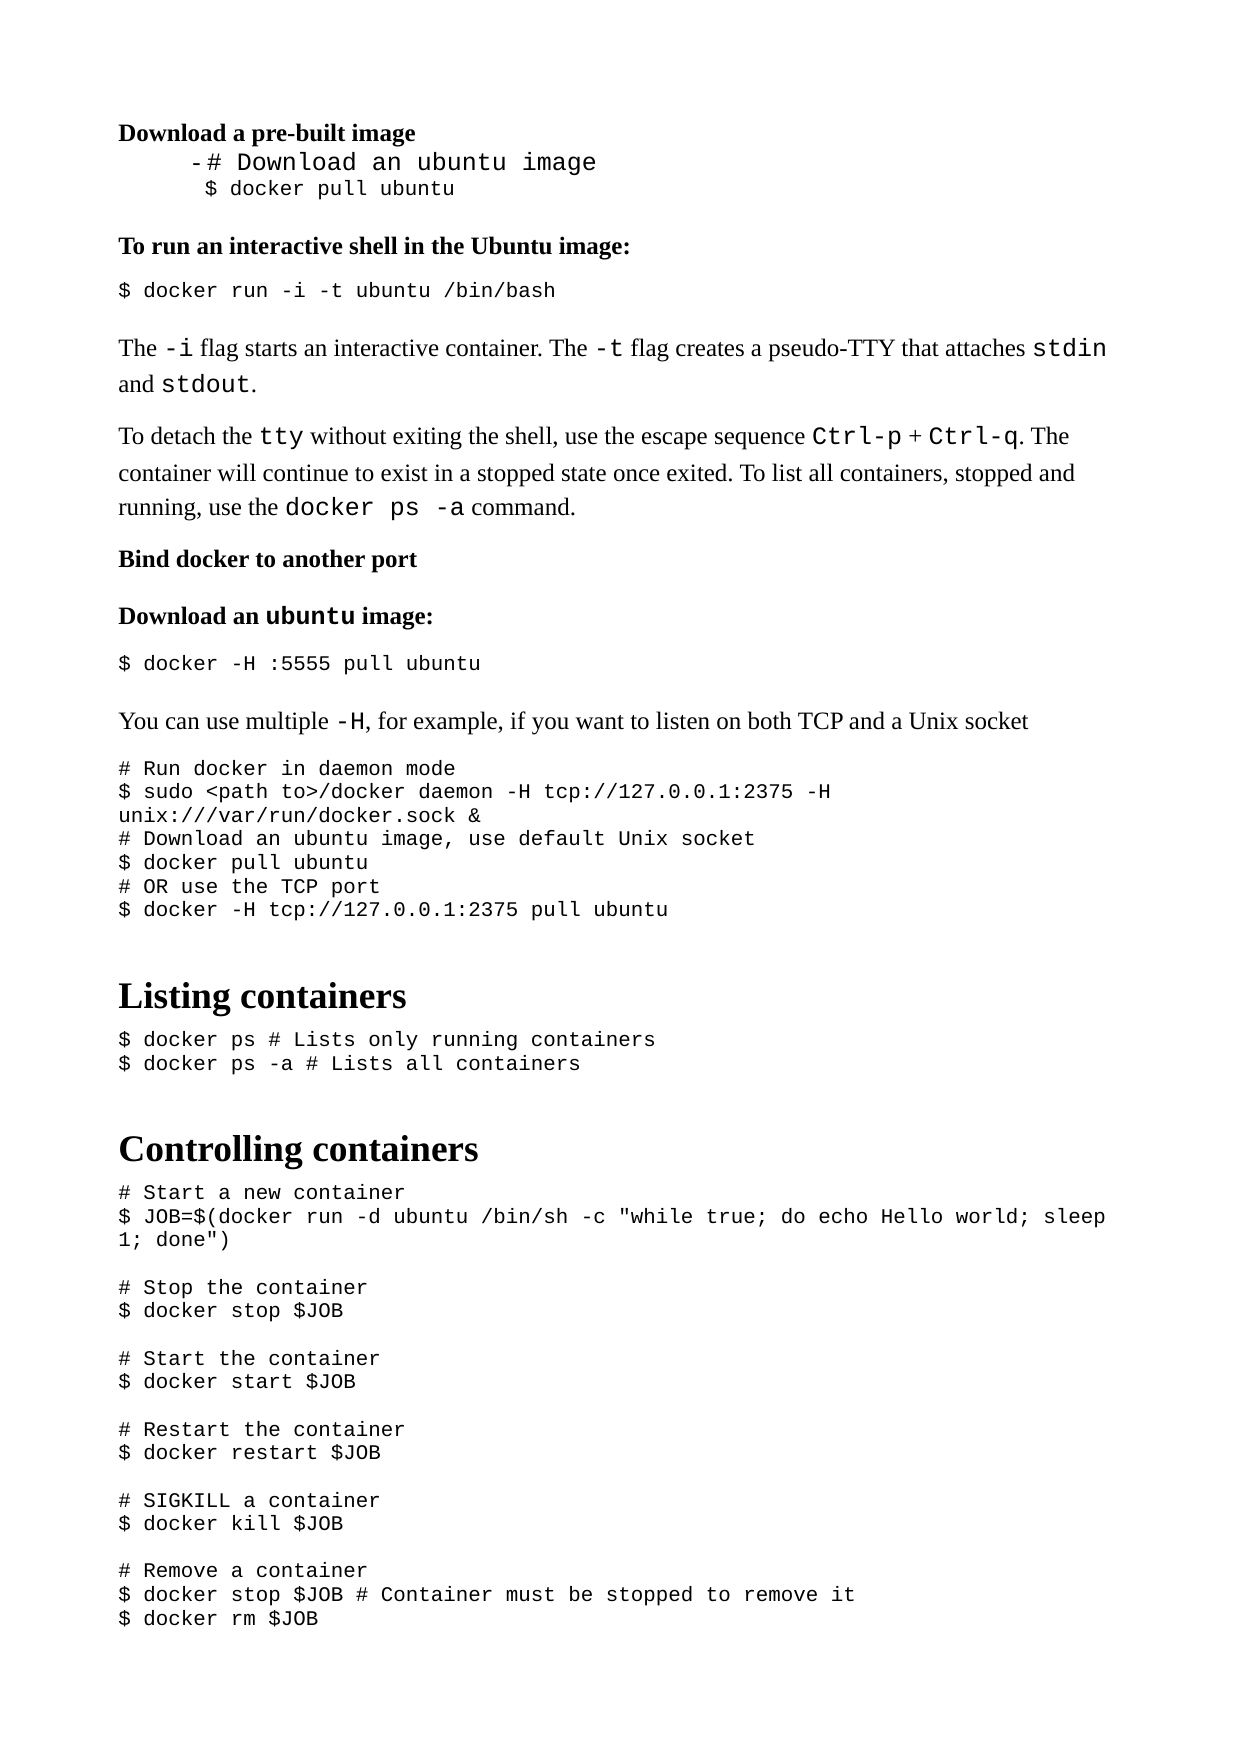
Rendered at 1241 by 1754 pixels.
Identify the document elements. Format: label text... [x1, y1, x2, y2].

text $ docker kill $JOB [118, 1513, 1122, 1537]
text $ docker restart $JOB [118, 1442, 1122, 1466]
text # Start a new container [118, 1182, 1122, 1206]
text $ docker rm $JOB [118, 1608, 1122, 1631]
text # OR use the TCP port [118, 876, 1122, 899]
text $ docker start $JOB [118, 1371, 1122, 1395]
text To detach the tty without exiting the shell, use the escape sequence Ctrl-p + Ctrl-q. The container will continue to exist in a stopped state once exited. To list all containers, stopped and running, use the docker ps -a command. [118, 421, 1122, 523]
text # Run docker in daemon mode [118, 757, 1122, 781]
text $ docker stop $JOB # Container must be stopped to remove it [118, 1584, 1122, 1608]
text $ docker run -i -t ubuntu /bin/bash [118, 280, 1122, 303]
text You can use multiple -H, for example, if you want to listen on both TCP and a Unix socket [118, 706, 1122, 737]
text $ docker stop $JOB [118, 1300, 1122, 1324]
subtitle Controlling containers [118, 1127, 1122, 1170]
text # Stop the container [118, 1277, 1122, 1300]
text $ sudo <path to>/docker daemon -H tcp://127.0.0.1:2375 -H unix:///var/run/docker.sock & [118, 781, 1122, 828]
text The -i flag starts an interactive container. The -t flag creates a pseudo-TTY that attaches stdin and stdout. [118, 333, 1122, 400]
subtitle Listing containers [118, 973, 1122, 1016]
text $ docker ps # Lists only running containers [118, 1029, 1122, 1053]
text # SIGKILL a container [118, 1489, 1122, 1513]
text Download a pre-built image [118, 118, 1122, 147]
text $ docker -H :5555 pull ubuntu [118, 653, 1122, 676]
text $ docker -H tcp://127.0.0.1:2375 pull ubuntu [118, 899, 1122, 923]
text # Remove a container [118, 1561, 1122, 1584]
text # Start the container [118, 1348, 1122, 1371]
text - # Download an ubuntu image [118, 147, 1122, 178]
text $ JOB=$(docker run -d ubuntu /bin/sh -c "while true; do echo Hello world; sleep 1; done") [118, 1206, 1122, 1253]
text Bind docker to another port [118, 544, 1122, 572]
text To run an interactive shell in the Ubuntu image: [118, 231, 1122, 259]
text # Download an ubuntu image, use default Unix socket [118, 828, 1122, 852]
text $ docker pull ubuntu [118, 178, 1122, 201]
text Download an ubuntu image: [118, 601, 1122, 632]
text $ docker ps -a # Lists all containers [118, 1053, 1122, 1076]
text # Restart the container [118, 1419, 1122, 1442]
text $ docker pull ubuntu [118, 852, 1122, 876]
